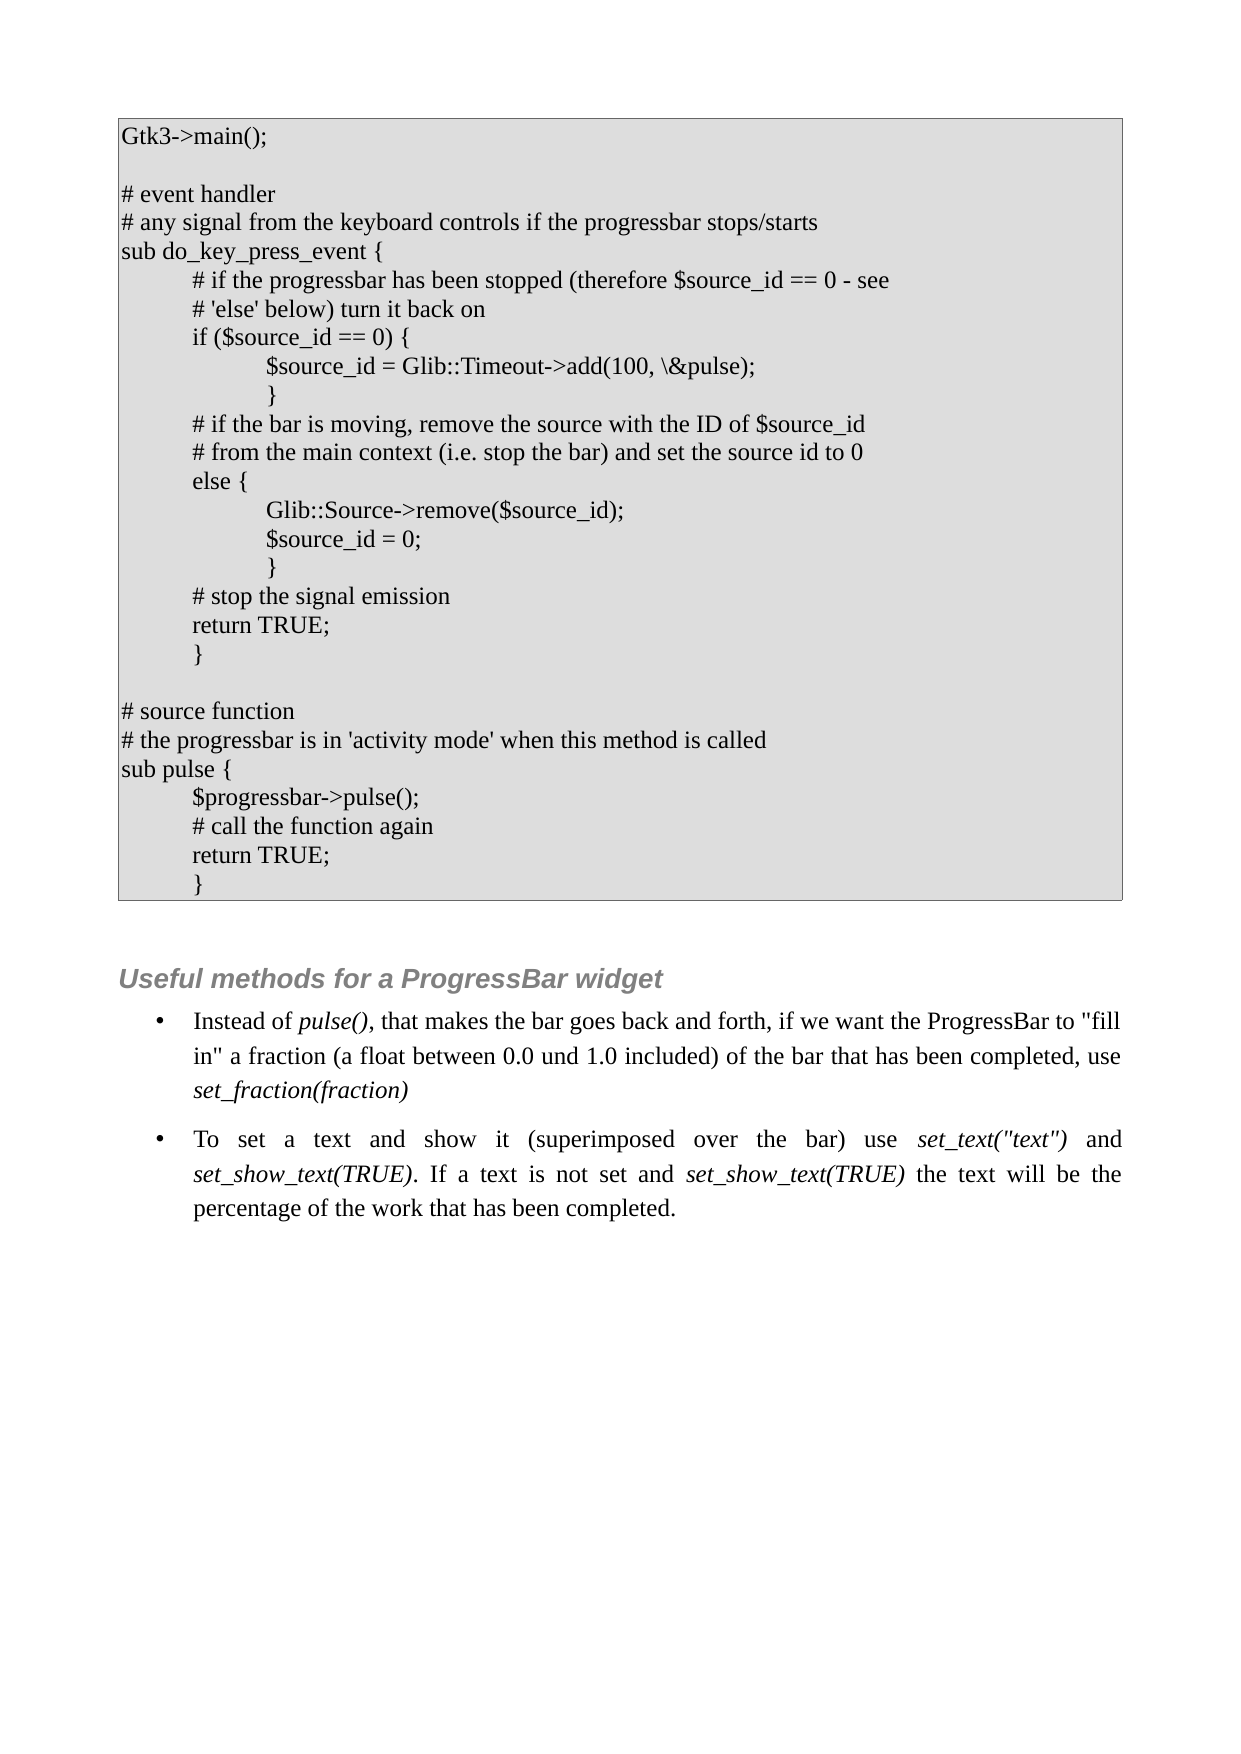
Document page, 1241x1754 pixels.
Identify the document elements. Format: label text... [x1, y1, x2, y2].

text $progressbar->pulse(); [119, 779, 1122, 808]
text } [119, 636, 1122, 664]
text sub pulse { [119, 751, 1122, 779]
list Instead of pulse(), that makes the bar goes back and forth, if we want the ProgressBar to "fill in" a fraction (a float between 0.0 und 1.0 included) of the bar that has been completed, use set_fraction(fraction) [156, 1006, 1122, 1104]
text # 'else' below) turn it back on [119, 291, 1122, 319]
text sub do_key_press_event { [119, 233, 1122, 262]
subtitle Useful methods for a ProgressBar widget [118, 962, 1122, 994]
text Glib::Source->remove($source_id); [119, 492, 1122, 521]
text } [119, 549, 1122, 578]
text } [119, 866, 1122, 900]
text # if the bar is moving, remove the source with the ID of $source_id [119, 406, 1122, 434]
list To set a text and show it (superimposed over the bar) use set_text("text") and set_show_text(TRUE). If a text is not set and set_show_text(TRUE) the text will be the percentage of the work that has been completed. [156, 1124, 1122, 1222]
text # call the function again [119, 808, 1122, 837]
text if ($source_id == 0) { [119, 319, 1122, 348]
text # any signal from the keyboard controls if the progressbar stops/starts [119, 204, 1122, 233]
text Gtk3->main(); [119, 119, 1122, 147]
text # from the main context (i.e. stop the bar) and set the source id to 0 [119, 434, 1122, 463]
text $source_id = Glib::Timeout->add(100, \&pulse); [119, 348, 1122, 377]
text # if the progressbar has been stopped (therefore $source_id == 0 - see [119, 262, 1122, 291]
text return TRUE; [119, 607, 1122, 636]
text return TRUE; [119, 837, 1122, 866]
text # event handler [119, 176, 1122, 204]
text # source function [119, 693, 1122, 722]
text else { [119, 463, 1122, 492]
text } [119, 377, 1122, 406]
text # the progressbar is in 'activity mode' when this method is called [119, 722, 1122, 751]
text # stop the signal emission [119, 578, 1122, 607]
text $source_id = 0; [119, 521, 1122, 549]
